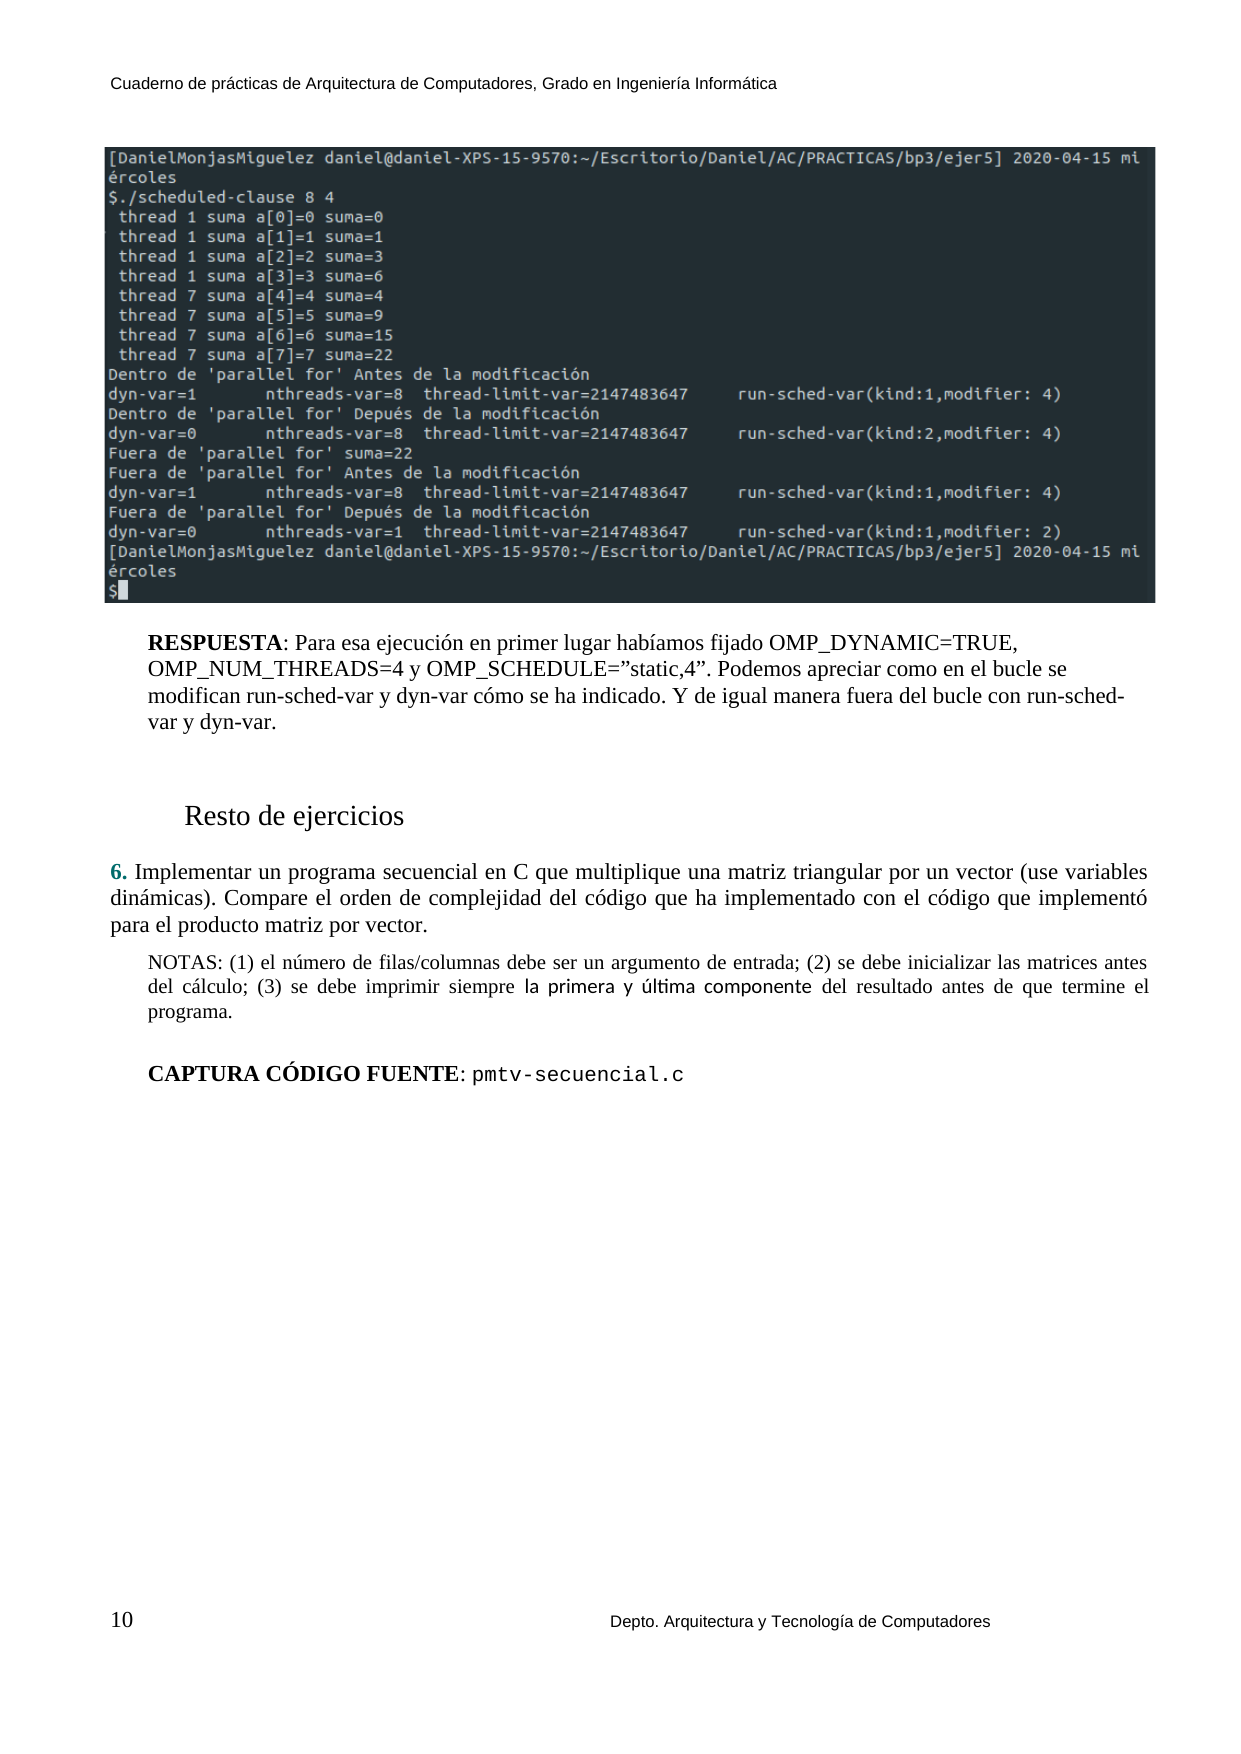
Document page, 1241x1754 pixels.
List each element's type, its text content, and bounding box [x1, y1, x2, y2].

list NOTAS: (1) el número de filas/columnas debe ser un argumento de entrada; (2) se debe inicializar las matrices antes del cálculo; (3) se debe imprimir siempre la primera y última componente del resultado antes de que termine el programa. [148, 950, 1150, 1023]
text CAPTURA CÓDIGO FUENTE: pmtv-secuencial.c [148, 1060, 1150, 1087]
list 6. Implementar un programa secuencial en C que multiplique una matriz triangular por un vector (use variables dinámicas). Compare el orden de complejidad del código que ha implementado con el código que implementó para el producto matriz por vector. [110, 858, 1150, 937]
text RESPUESTA: Para esa ejecución en primer lugar habíamos fijado OMP_DYNAMIC=TRUE, OMP_NUM_THREADS=4 y OMP_SCHEDULE=”static,4”. Podemos apreciar como en el bucle se modifican run-sched-var y dyn-var cómo se ha indicado. Y de igual manera fuera del bucle con run-sched-var y dyn-var. [148, 629, 1150, 734]
picture [104, 147, 1156, 603]
subtitle Resto de ejercicios [148, 798, 1150, 832]
